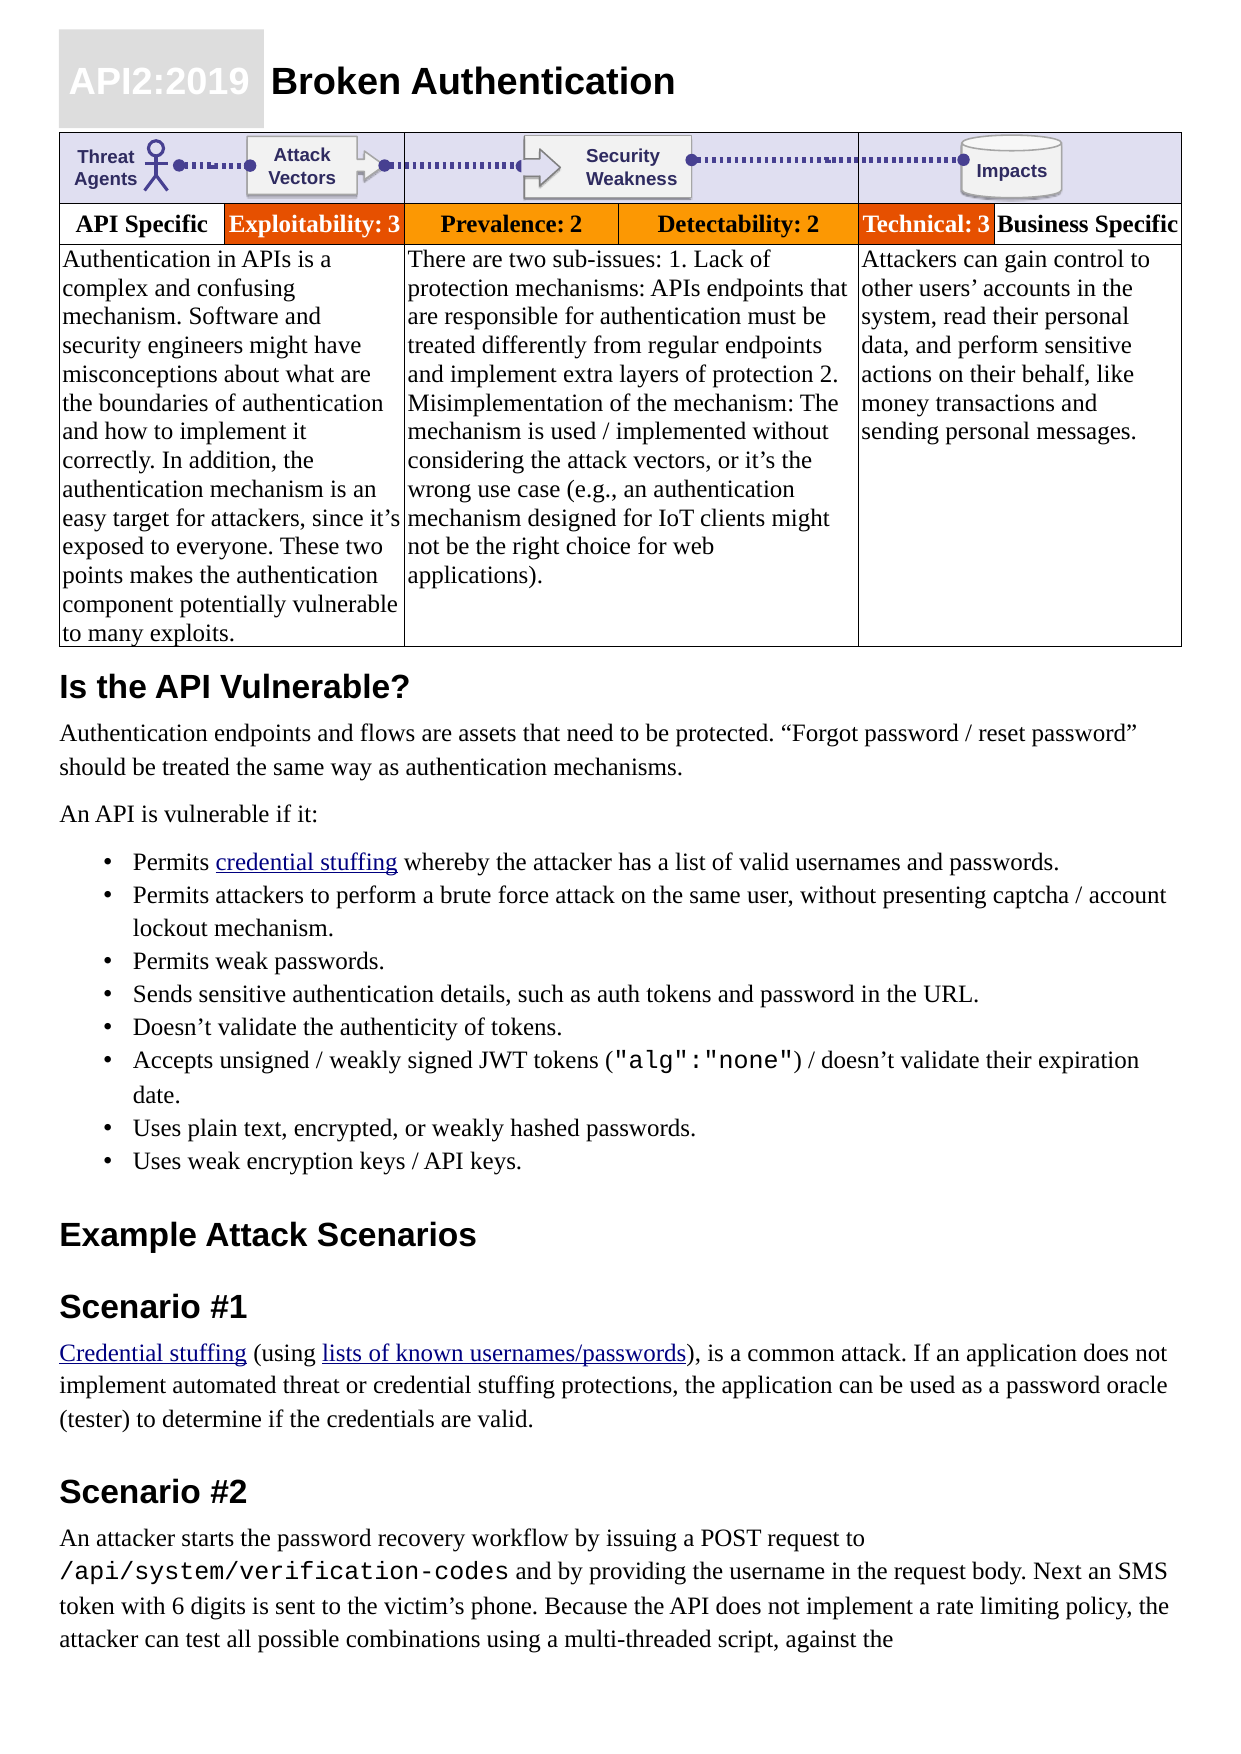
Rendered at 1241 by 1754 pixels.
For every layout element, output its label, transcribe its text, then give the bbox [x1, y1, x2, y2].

text Credential stuffing (using lists of known usernames/passwords), is a common attack. If an application does not implement automated threat or credential stuffing protections, the application can be used as a password oracle (tester) to determine if the credentials are valid. [59, 1338, 1181, 1432]
list Sends sensitive authentication details, such as auth tokens and password in the URL. [103, 979, 1181, 1008]
table_cell There are two sub-issues: 1. Lack of protection mechanisms: APIs endpoints that are responsible for authentication must be treated differently from regular endpoints and implement extra layers of protection 2. Misimplementation of the mechanism: The mechanism is used / implemented without considering the attack vectors, or it’s the wrong use case (e.g., an authentication mechanism designed for IoT clients might not be the right choice for web applications). [405, 245, 858, 646]
table_header [994, 133, 1181, 203]
table_header [859, 133, 994, 203]
table_cell Detectability: 2 [619, 204, 858, 244]
list Doesn’t validate the authenticity of tokens. [103, 1012, 1181, 1041]
table_cell Prevalence: 2 [405, 204, 618, 244]
subtitle Is the API Vulnerable? [59, 667, 1181, 706]
table_header [224, 133, 404, 203]
list Uses plain text, encrypted, or weakly hashed passwords. [103, 1113, 1181, 1142]
table_cell Business Specific [995, 204, 1181, 244]
subtitle Example Attack Scenarios [59, 1214, 1181, 1253]
table_cell Attackers can gain control to other users’ accounts in the system, read their personal data, and perform sensitive actions on their behalf, like money transactions and sending personal messages. [859, 245, 1181, 646]
table_cell Exploitability: 3 [225, 204, 404, 244]
text An API is vulnerable if it: [59, 799, 1181, 828]
list Accepts unsigned / weakly signed JWT tokens ("alg":"none") / doesn’t validate their expiration date. [103, 1045, 1181, 1109]
table_header [60, 133, 224, 203]
list Uses weak encryption keys / API keys. [103, 1146, 1181, 1175]
text An attacker starts the password recovery workflow by issuing a POST request to /api/system/verification-codes and by providing the username in the request body. Next an SMS token with 6 digits is sent to the victim’s phone. Because the API does not implement a rate limiting policy, the attacker can test all possible combinations using a multi-threaded script, against the [59, 1523, 1181, 1653]
text Authentication endpoints and flows are assets that need to be protected. “Forgot password / reset password” should be treated the same way as authentication mechanisms. [59, 718, 1181, 780]
table_cell API Specific [60, 204, 224, 244]
table_header [618, 133, 858, 203]
table_cell Technical: 3 [859, 204, 994, 244]
list Permits weak passwords. [103, 946, 1181, 974]
list Permits attackers to perform a brute force attack on the same user, without presenting captcha / account lockout mechanism. [103, 880, 1181, 942]
subtitle Scenario #1 [59, 1286, 1181, 1325]
table_cell Authentication in APIs is a complex and confusing mechanism. Software and security engineers might have misconceptions about what are the boundaries of authentication and how to implement it correctly. In addition, the authentication mechanism is an easy target for attackers, since it’s exposed to everyone. These two points makes the authentication component potentially vulnerable to many exploits. [60, 245, 404, 646]
table_header [405, 133, 618, 203]
list Permits credential stuffing whereby the attacker has a list of valid usernames and passwords. [103, 847, 1181, 876]
subtitle Scenario #2 [59, 1472, 1181, 1511]
